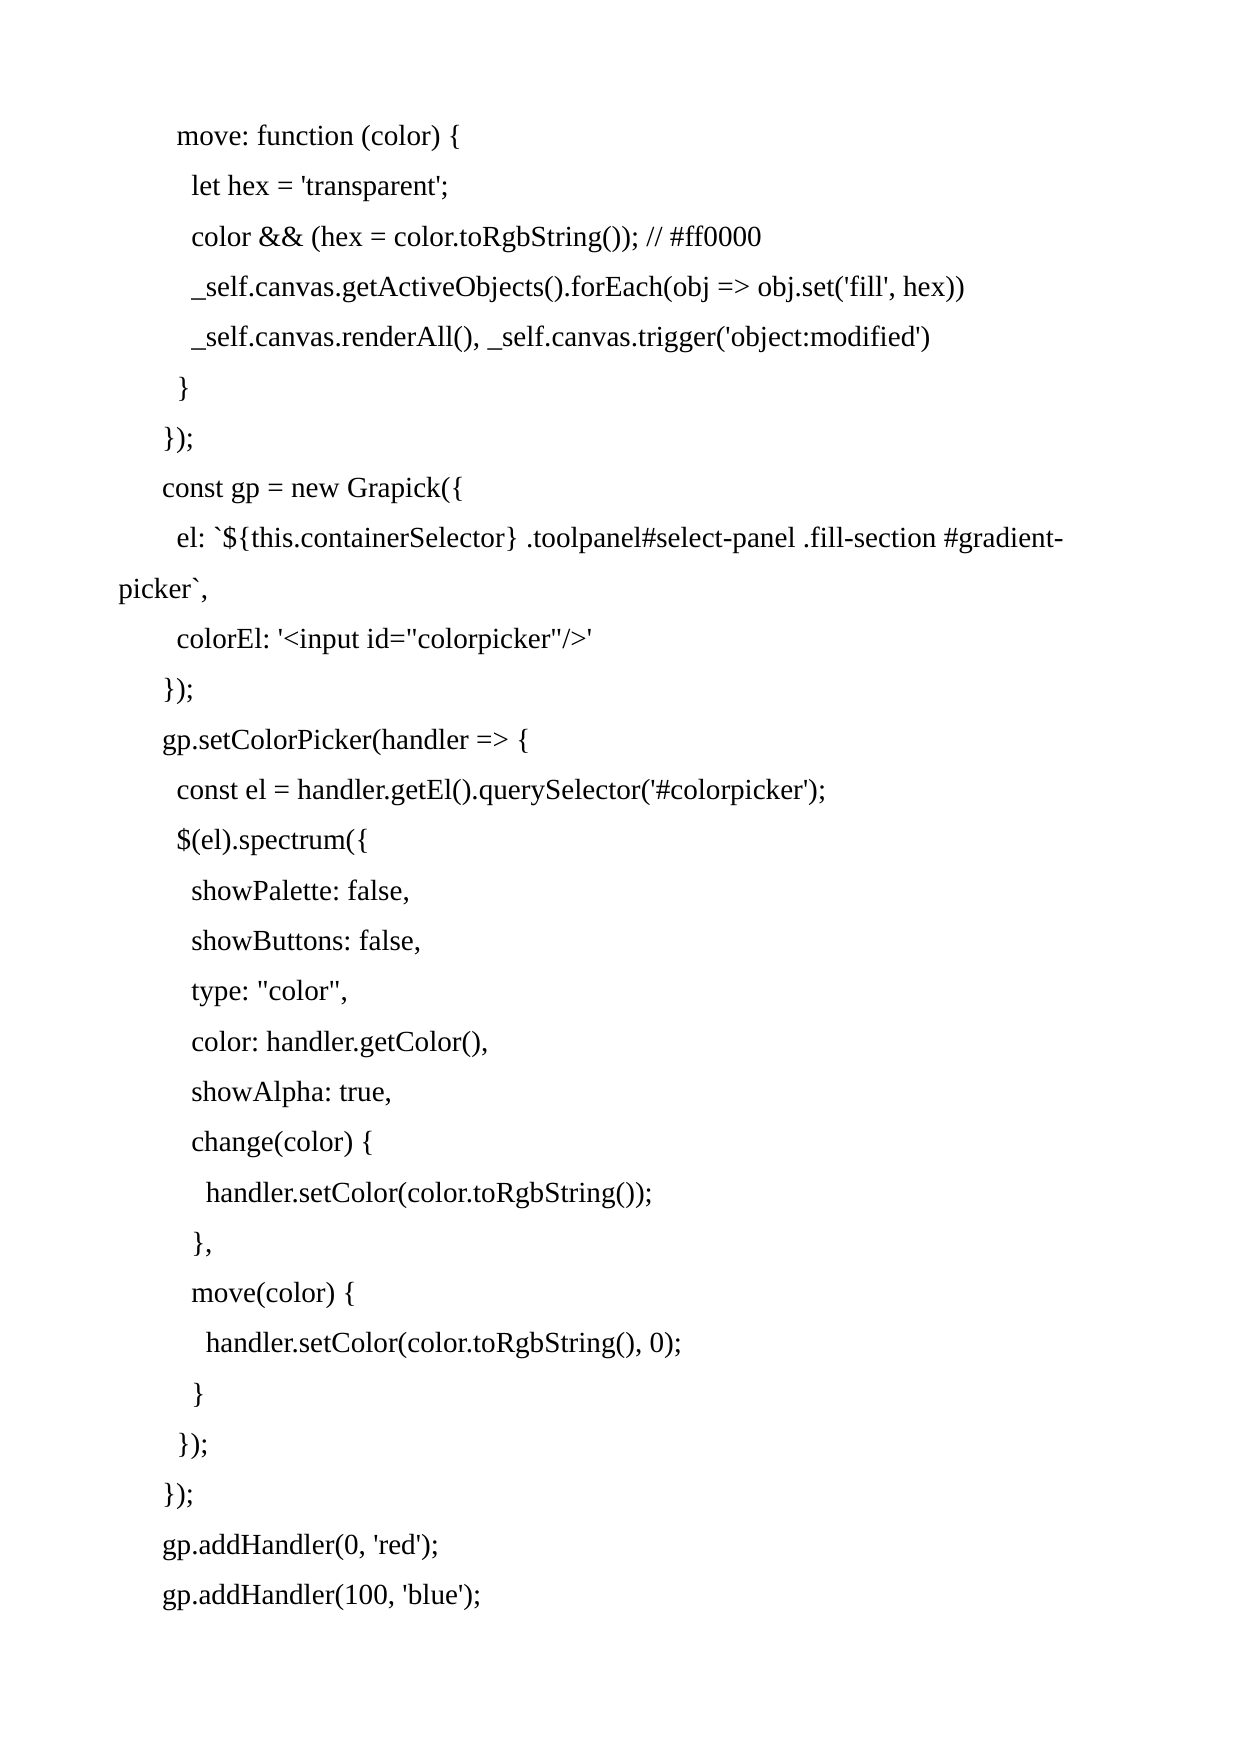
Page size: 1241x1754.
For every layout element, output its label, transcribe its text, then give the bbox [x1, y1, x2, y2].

text let hex = 'transparent'; [118, 168, 1122, 202]
text showButtons: false, [118, 923, 1122, 957]
text const gp = new Grapick({ [118, 470, 1122, 504]
text gp.addHandler(0, 'red'); [118, 1527, 1122, 1560]
text }, [118, 1225, 1122, 1258]
text move: function (color) { [118, 118, 1122, 152]
text color && (hex = color.toRgbString()); // #ff0000 [118, 219, 1122, 252]
text } [118, 370, 1122, 403]
text const el = handler.getEl().querySelector('#colorpicker'); [118, 772, 1122, 806]
text }); [118, 672, 1122, 705]
text type: "color", [118, 973, 1122, 1007]
text _self.canvas.getActiveObjects().forEach(obj => obj.set('fill', hex)) [118, 269, 1122, 303]
text el: `${this.containerSelector} .toolpanel#select-panel .fill-section #gradient-picker`, [118, 521, 1122, 604]
text }); [118, 1477, 1122, 1510]
text showAlpha: true, [118, 1074, 1122, 1108]
text } [118, 1376, 1122, 1409]
text }); [118, 1426, 1122, 1460]
text handler.setColor(color.toRgbString(), 0); [118, 1326, 1122, 1359]
text colorEl: '<input id="colorpicker"/>' [118, 621, 1122, 655]
text move(color) { [118, 1275, 1122, 1309]
text showPalette: false, [118, 873, 1122, 906]
text $(el).spectrum({ [118, 822, 1122, 856]
text _self.canvas.renderAll(), _self.canvas.trigger('object:modified') [118, 319, 1122, 353]
text change(color) { [118, 1124, 1122, 1158]
text }); [118, 420, 1122, 453]
text handler.setColor(color.toRgbString()); [118, 1175, 1122, 1208]
text color: handler.getColor(), [118, 1024, 1122, 1057]
text gp.setColorPicker(handler => { [118, 722, 1122, 755]
text gp.addHandler(100, 'blue'); [118, 1577, 1122, 1611]
